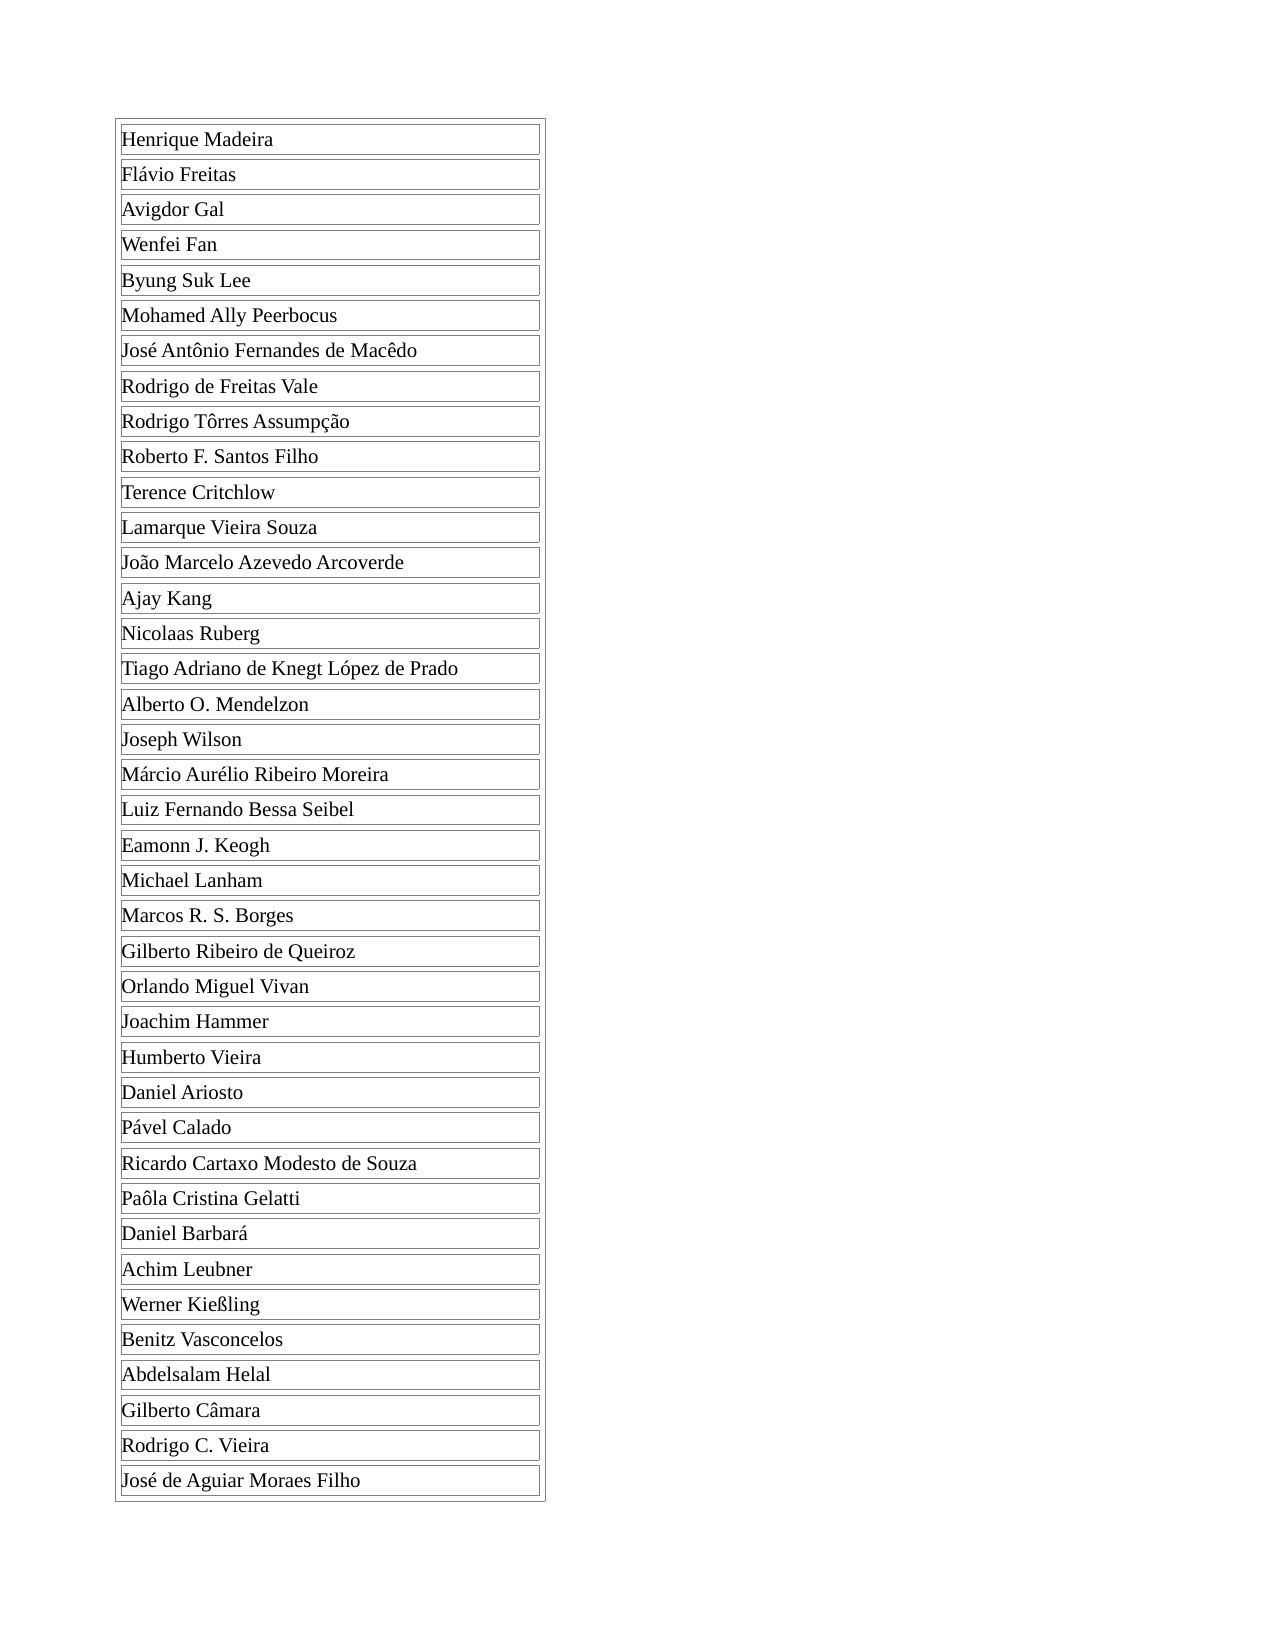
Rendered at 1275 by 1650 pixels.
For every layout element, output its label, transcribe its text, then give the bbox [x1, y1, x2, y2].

table_cell Luiz Fernando Bessa Seibel [118, 789, 542, 824]
table_cell Avigdor Gal [118, 189, 542, 224]
table_cell Alberto O. Mendelzon [118, 683, 542, 718]
table_cell Humberto Vieira [118, 1036, 542, 1072]
table_cell João Marcelo Azevedo Arcoverde [118, 542, 542, 577]
table_cell Wenfei Fan [118, 224, 542, 259]
table_cell Werner Kießling [118, 1284, 542, 1319]
table_cell Lamarque Vieira Souza [118, 507, 542, 542]
table_cell Gilberto Câmara [118, 1389, 542, 1425]
table_cell Ricardo Cartaxo Modesto de Souza [118, 1142, 542, 1177]
table_cell José Antônio Fernandes de Macêdo [118, 330, 542, 365]
table_cell Mohamed Ally Peerbocus [118, 295, 542, 330]
table_cell Eamonn J. Keogh [118, 824, 542, 860]
table_cell Joseph Wilson [118, 719, 542, 754]
table_cell Achim Leubner [118, 1248, 542, 1283]
table_cell Tiago Adriano de Knegt López de Prado [118, 648, 542, 683]
table_cell Henrique Madeira [118, 119, 542, 153]
table_cell Terence Critchlow [118, 471, 542, 507]
table_cell Roberto F. Santos Filho [118, 436, 542, 471]
table_cell Flávio Freitas [118, 154, 542, 189]
table_cell Daniel Ariosto [118, 1072, 542, 1107]
table_cell Benitz Vasconcelos [118, 1319, 542, 1354]
table_cell Daniel Barbará [118, 1213, 542, 1248]
table_cell Byung Suk Lee [118, 259, 542, 295]
table_cell Pável Calado [118, 1107, 542, 1142]
table_cell Gilberto Ribeiro de Queiroz [118, 930, 542, 966]
table_cell Paôla Cristina Gelatti [118, 1178, 542, 1213]
table_cell Michael Lanham [118, 860, 542, 895]
table_cell José de Aguiar Moraes Filho [118, 1460, 542, 1495]
table_cell Orlando Miguel Vivan [118, 966, 542, 1001]
table_cell Rodrigo C. Vieira [118, 1425, 542, 1460]
table_cell Abdelsalam Helal [118, 1354, 542, 1389]
table_cell Márcio Aurélio Ribeiro Moreira [118, 754, 542, 789]
table_cell Joachim Hammer [118, 1001, 542, 1036]
table_cell Ajay Kang [118, 577, 542, 612]
table_cell Marcos R. S. Borges [118, 895, 542, 930]
table_cell Rodrigo de Freitas Vale [118, 365, 542, 401]
table_cell Rodrigo Tôrres Assumpção [118, 401, 542, 436]
table_cell Nicolaas Ruberg [118, 613, 542, 648]
